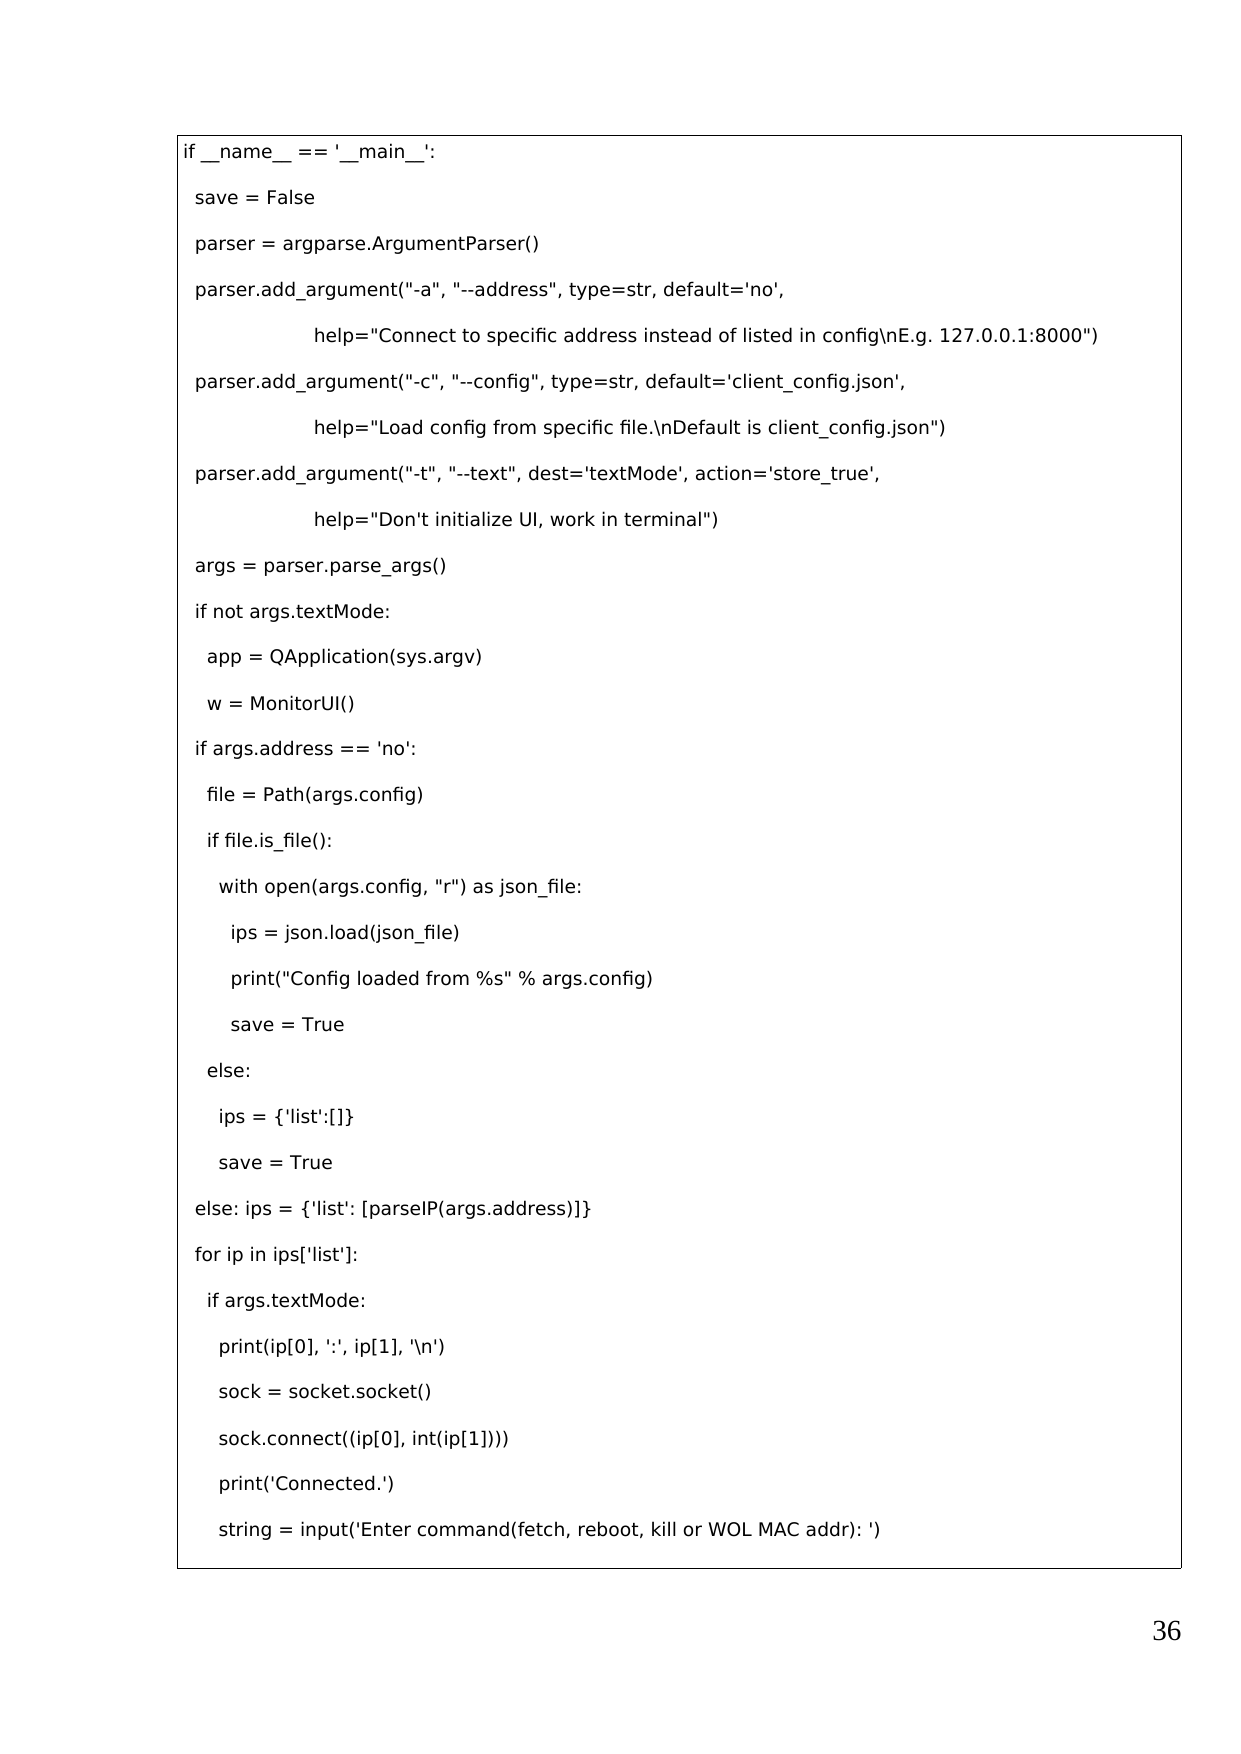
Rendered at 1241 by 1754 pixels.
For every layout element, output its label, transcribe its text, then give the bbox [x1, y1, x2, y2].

table_header if __name__ == '__main__': save = False parser = argparse.ArgumentParser() parser.add_argument("-a", "--address", type=str, default='no', help="Connect to specific address instead of listed in config\nE.g. 127.0.0.1:8000") parser.add_argument("-c", "--config", type=str, default='client_config.json', help="Load config from specific file.\nDefault is client_config.json") parser.add_argument("-t", "--text", dest='textMode', action='store_true', help="Don't initialize UI, work in terminal") args = parser.parse_args() if not args.textMode: app = QApplication(sys.argv) w = MonitorUI() if args.address == 'no': file = Path(args.config) if file.is_file(): with open(args.config, "r") as json_file: ips = json.load(json_file) print("Config loaded from %s" % args.config) save = True else: ips = {'list':[]} save = True else: ips = {'list': [parseIP(args.address)]} for ip in ips['list']: if args.textMode: print(ip[0], ':', ip[1], '\n') sock = socket.socket() sock.connect((ip[0], int(ip[1]))) print('Connected.') string = input('Enter command(fetch, reboot, kill or WOL MAC addr): ') [178, 136, 1181, 1568]
